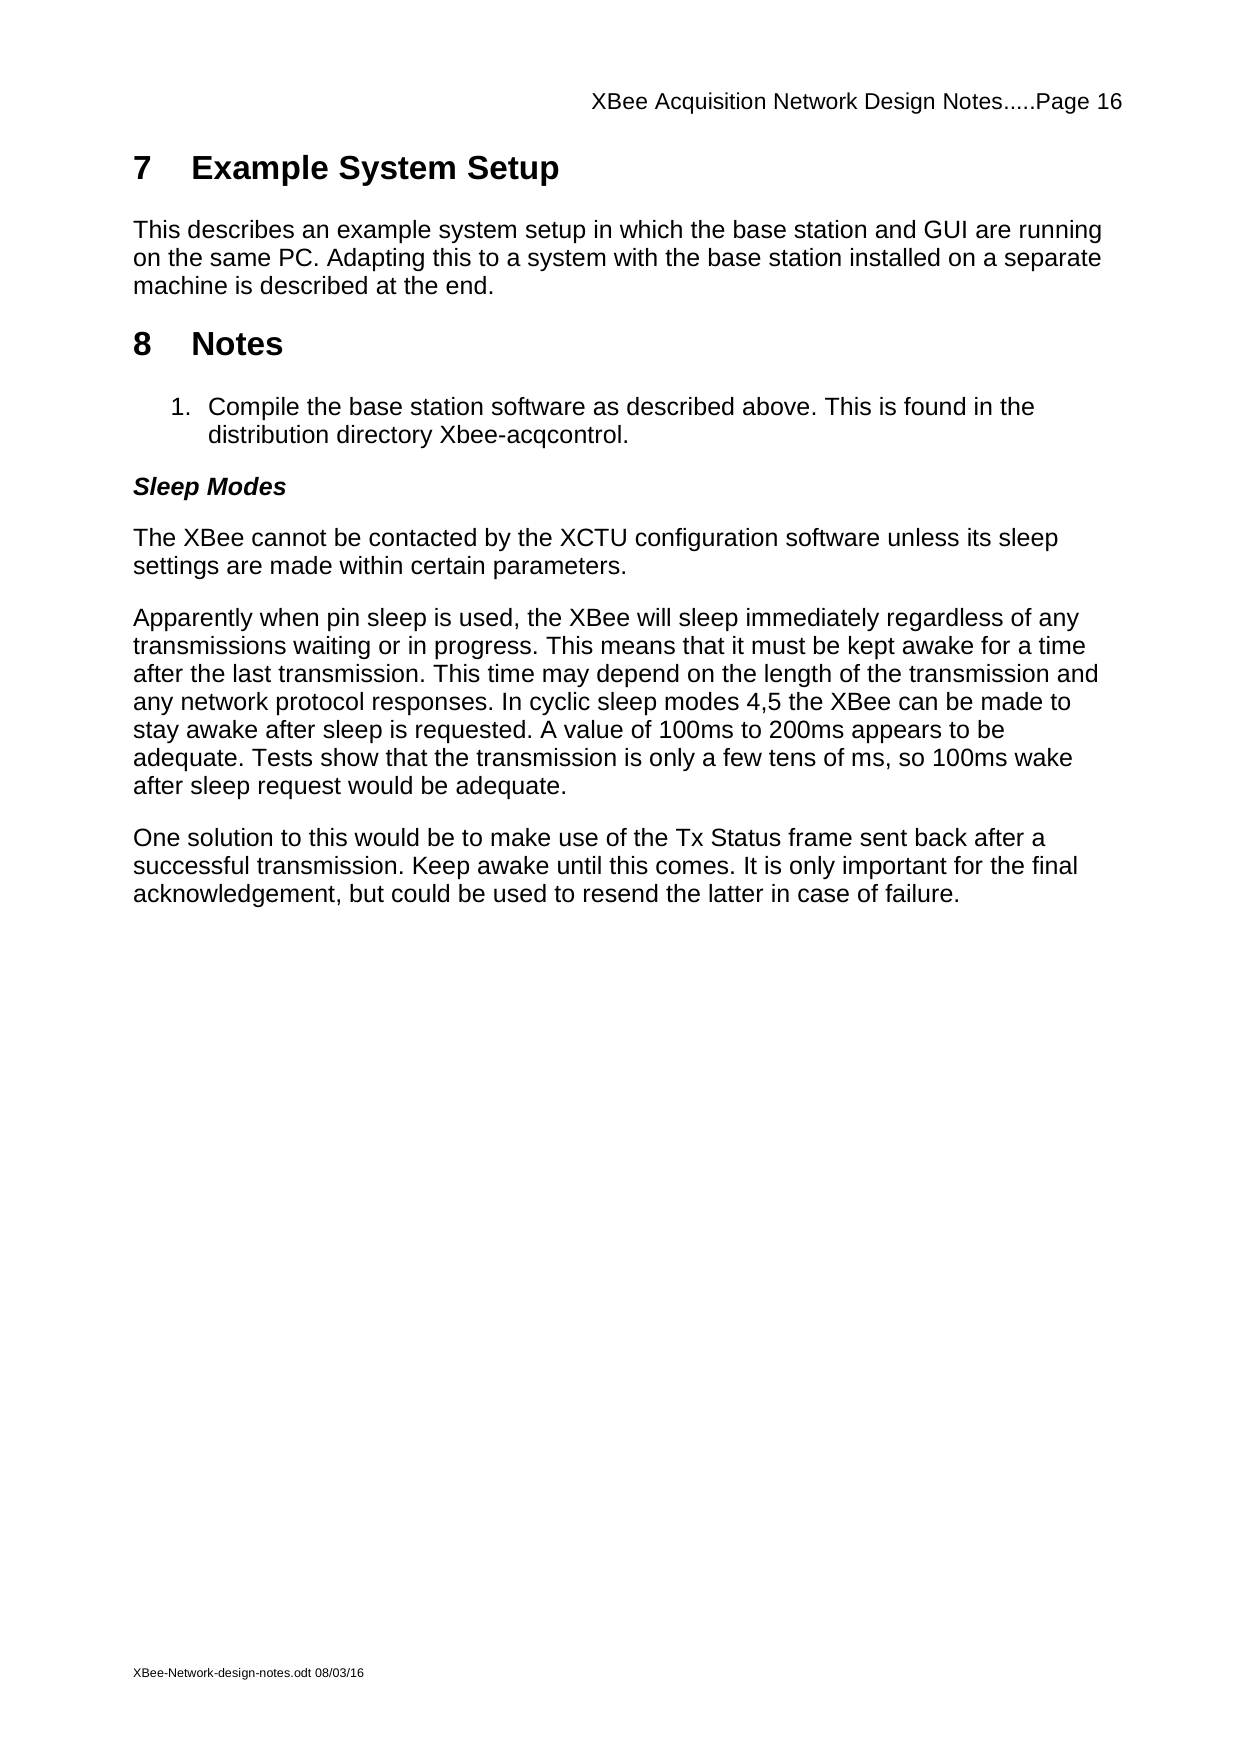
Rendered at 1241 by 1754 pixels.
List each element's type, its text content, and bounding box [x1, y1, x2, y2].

text This describes an example system setup in which the base station and GUI are running on the same PC. Adapting this to a system with the base station installed on a separate machine is described at the end. [133, 216, 1123, 300]
list Compile the base station software as described above. This is found in the distribution directory Xbee-acqcontrol. [170, 393, 1123, 449]
text Apparently when pin sleep is used, the XBee will sleep immediately regardless of any transmissions waiting or in progress. This means that it must be kept awake for a time after the last transmission. This time may depend on the length of the transmission and any network protocol responses. In cyclic sleep modes 4,5 the XBee can be made to stay awake after sleep is requested. A value of 100ms to 200ms appears to be adequate. Tests show that the transmission is only a few tens of ms, so 100ms wake after sleep request would be adequate. [133, 604, 1123, 800]
subtitle Example System Setup [133, 149, 1123, 186]
text Sleep Modes [133, 472, 1123, 500]
text The XBee cannot be contacted by the XCTU configuration software unless its sleep settings are made within certain parameters. [133, 524, 1123, 580]
text One solution to this would be to make use of the Tx Status frame sent back after a successful transmission. Keep awake until this comes. It is only important for the final acknowledgement, but could be used to resend the latter in case of failure. [133, 823, 1123, 908]
subtitle Notes [133, 325, 1123, 363]
